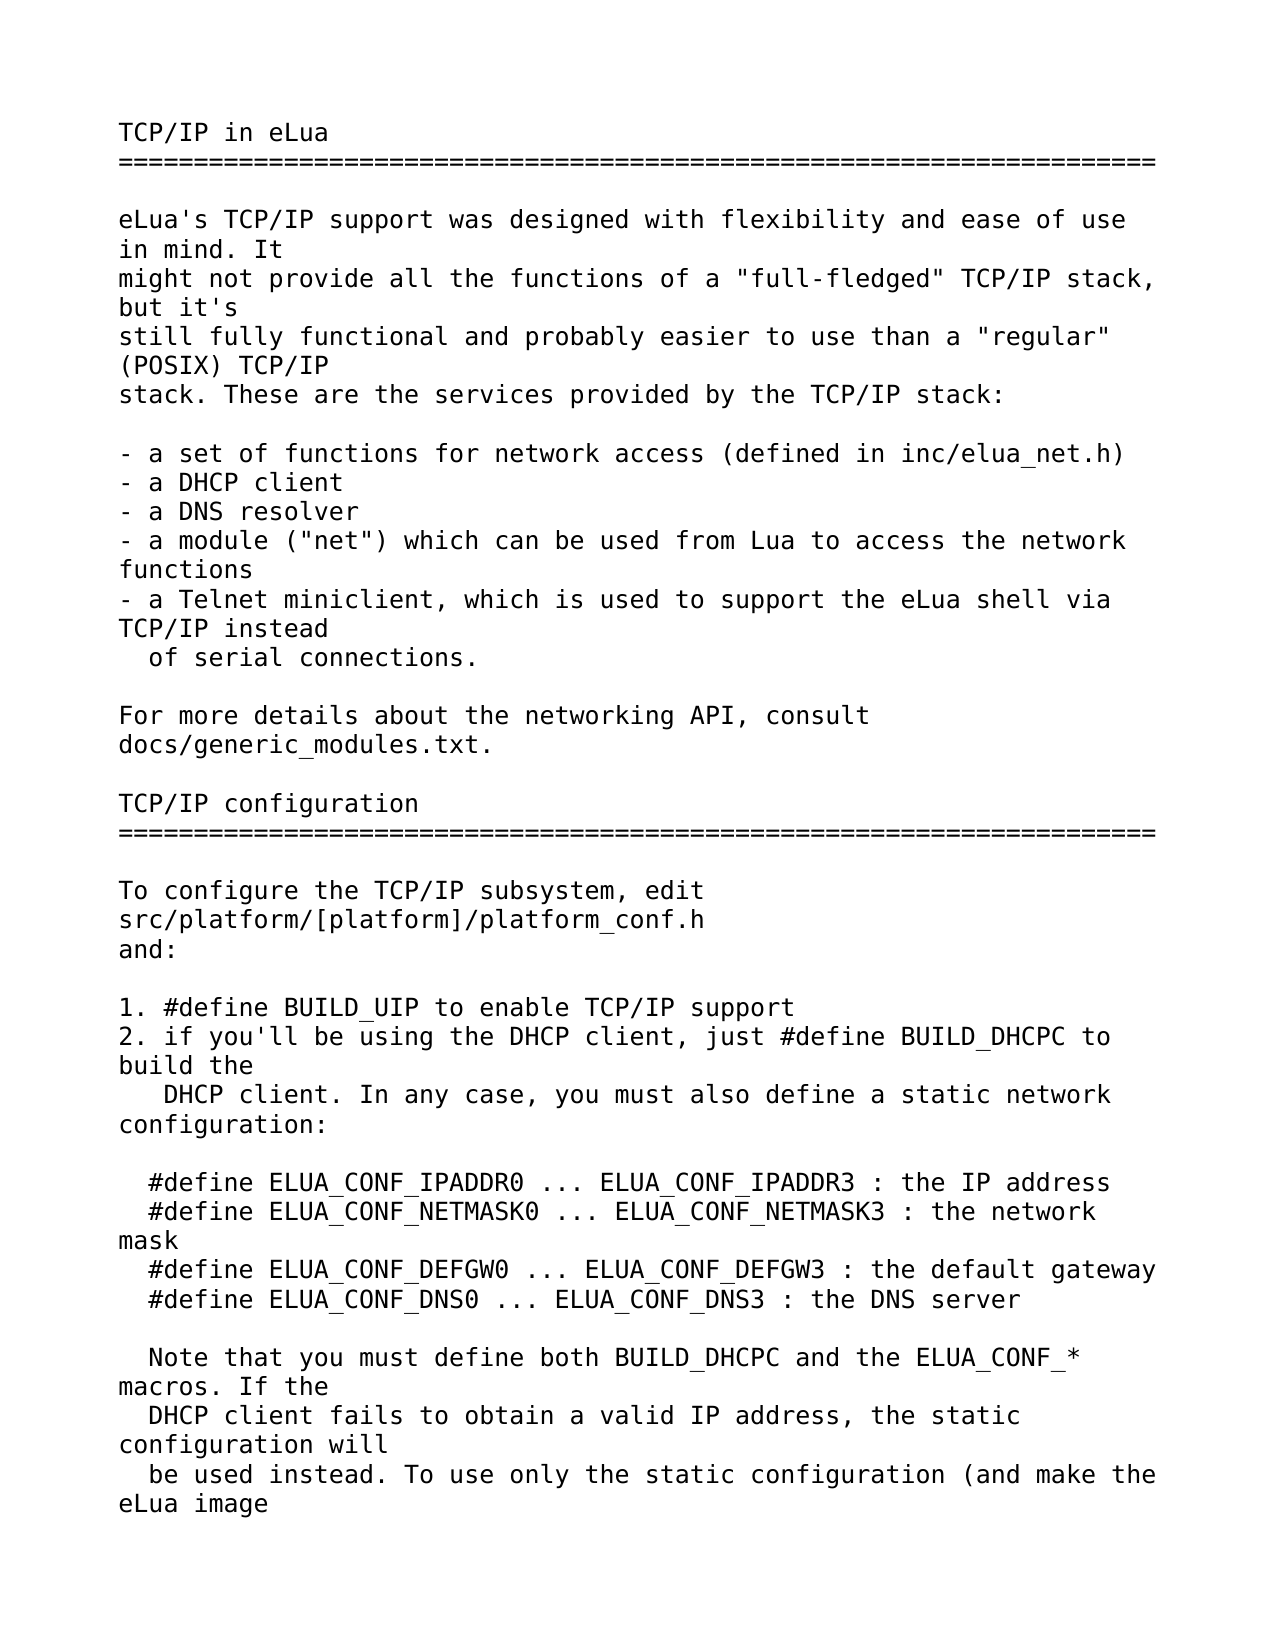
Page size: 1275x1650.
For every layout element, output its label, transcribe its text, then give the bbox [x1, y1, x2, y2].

text TCP/IP in eLua [118, 118, 1157, 147]
text and: [118, 935, 1157, 964]
text - a module ("net") which can be used from Lua to access the network functions [118, 526, 1157, 585]
text #define ELUA_CONF_NETMASK0 ... ELUA_CONF_NETMASK3 : the network mask [118, 1197, 1157, 1256]
text For more details about the networking API, consult docs/generic_modules.txt. [118, 701, 1157, 760]
text eLua's TCP/IP support was designed with flexibility and ease of use in mind. It [118, 206, 1157, 264]
text #define ELUA_CONF_IPADDR0 ... ELUA_CONF_IPADDR3 : the IP address [118, 1168, 1157, 1197]
text - a DHCP client [118, 468, 1157, 497]
text #define ELUA_CONF_DNS0 ... ELUA_CONF_DNS3 : the DNS server [118, 1285, 1157, 1314]
text To configure the TCP/IP subsystem, edit src/platform/[platform]/platform_conf.h [118, 876, 1157, 935]
text stack. These are the services provided by the TCP/IP stack: [118, 381, 1157, 410]
text be used instead. To use only the static configuration (and make the eLua image [118, 1460, 1157, 1518]
text ===================================================================== [118, 147, 1157, 176]
text might not provide all the functions of a "full-fledged" TCP/IP stack, but it's [118, 264, 1157, 322]
text ===================================================================== [118, 818, 1157, 847]
text 2. if you'll be using the DHCP client, just #define BUILD_DHCPC to build the [118, 1022, 1157, 1081]
text - a DNS resolver [118, 497, 1157, 526]
text DHCP client. In any case, you must also define a static network configuration: [118, 1081, 1157, 1139]
text of serial connections. [118, 643, 1157, 672]
text - a Telnet miniclient, which is used to support the eLua shell via TCP/IP instead [118, 585, 1157, 643]
text DHCP client fails to obtain a valid IP address, the static configuration will [118, 1401, 1157, 1460]
text TCP/IP configuration [118, 789, 1157, 818]
text 1. #define BUILD_UIP to enable TCP/IP support [118, 993, 1157, 1022]
text Note that you must define both BUILD_DHCPC and the ELUA_CONF_* macros. If the [118, 1343, 1157, 1401]
text - a set of functions for network access (defined in inc/elua_net.h) [118, 439, 1157, 468]
text #define ELUA_CONF_DEFGW0 ... ELUA_CONF_DEFGW3 : the default gateway [118, 1256, 1157, 1285]
text still fully functional and probably easier to use than a "regular" (POSIX) TCP/IP [118, 322, 1157, 381]
